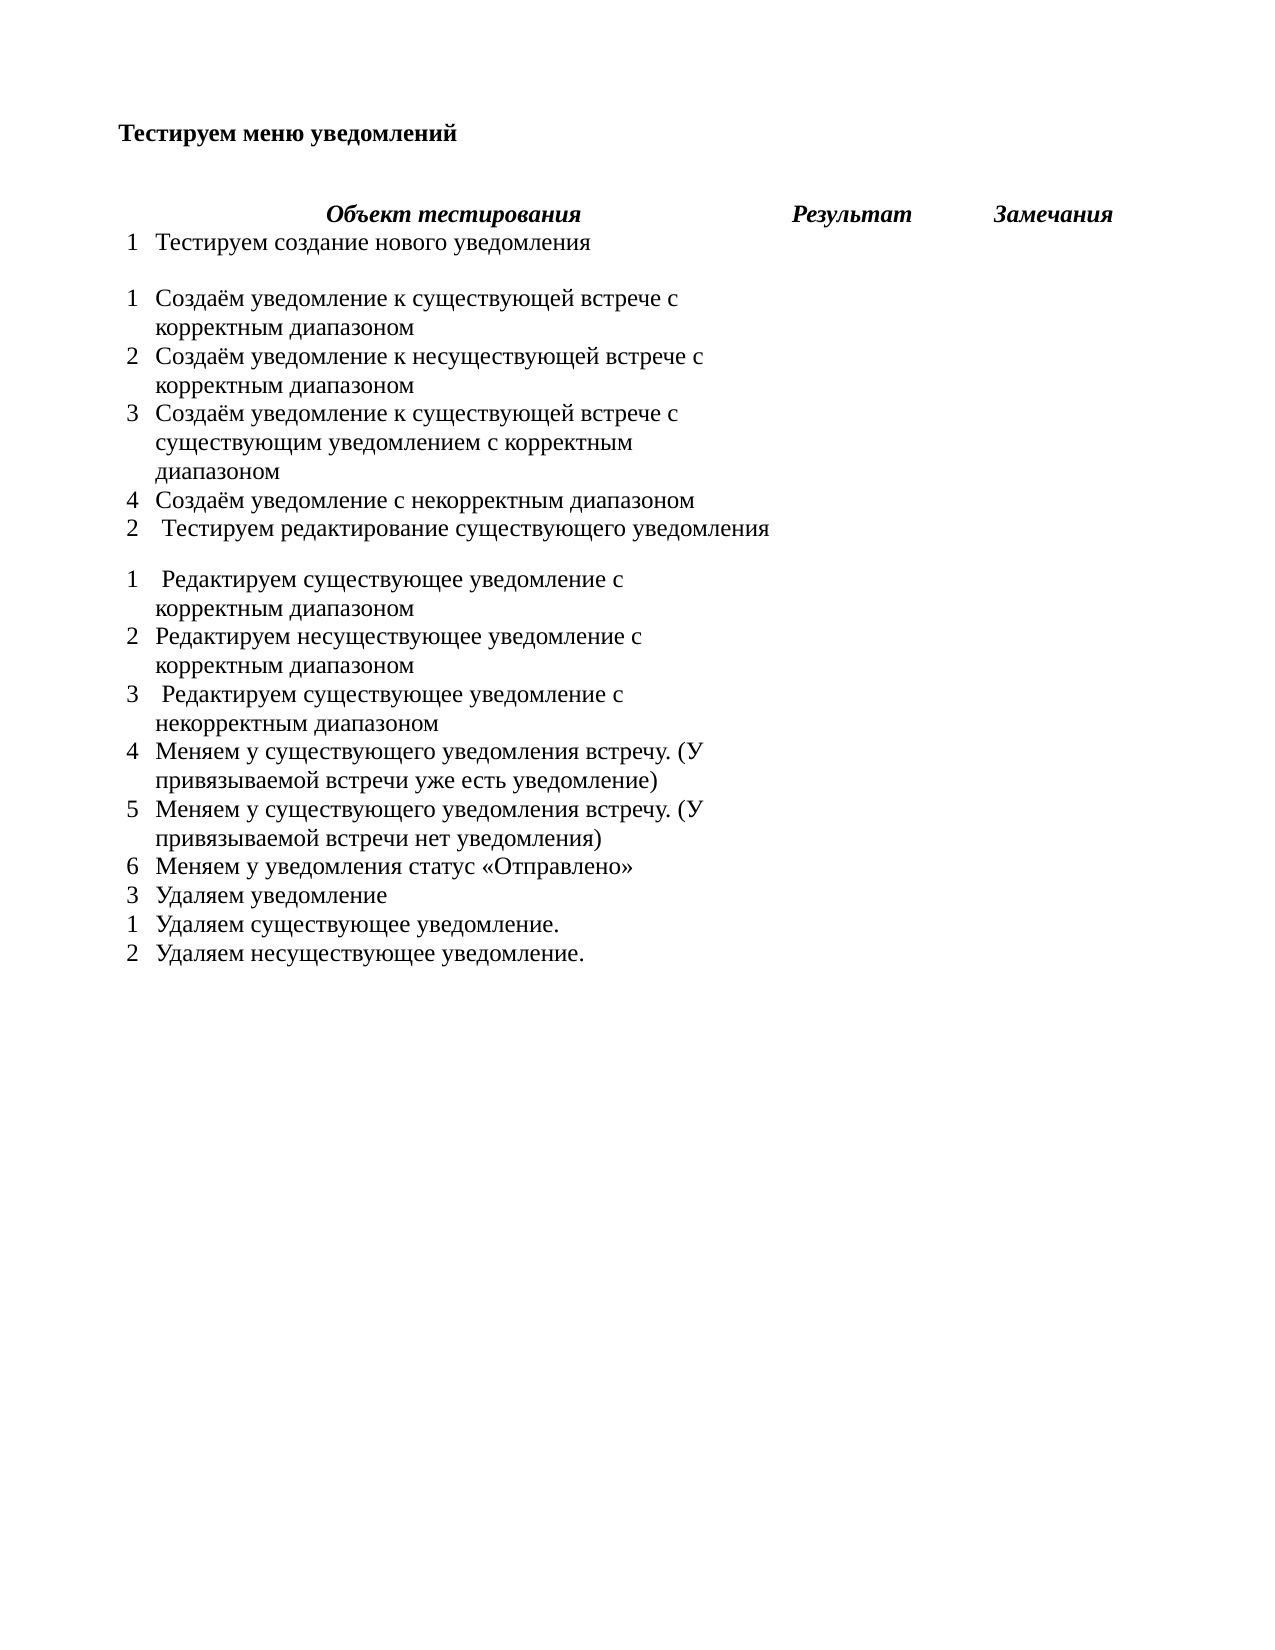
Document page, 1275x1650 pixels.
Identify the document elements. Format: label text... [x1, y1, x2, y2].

table_cell 2 [126, 621, 155, 679]
table_header [126, 199, 155, 227]
table_cell Создаём уведомление с некорректным диапазоном [155, 485, 754, 513]
table_cell 2 [126, 514, 155, 564]
table_cell 3 [126, 679, 155, 736]
table_cell [755, 564, 952, 621]
table_cell [755, 284, 952, 341]
table_cell 1 [126, 909, 155, 938]
table_cell 2 [126, 938, 155, 966]
table_cell Тестируем редактирование существующего уведомления [155, 514, 1157, 564]
table_cell [755, 794, 952, 851]
table_cell 1 [126, 228, 155, 283]
table_cell Редактируем существующее уведомление с некорректным диапазоном [155, 679, 754, 736]
table_cell [755, 736, 952, 794]
table_cell Создаём уведомление к существующей встрече с существующим уведомлением с корректным диапазоном [155, 399, 754, 485]
table_cell 6 [126, 851, 155, 880]
table_cell Создаём уведомление к существующей встрече с корректным диапазоном [155, 284, 754, 341]
table_cell 3 [126, 399, 155, 485]
table_cell 5 [126, 794, 155, 851]
table_cell Редактируем существующее уведомление с корректным диапазоном [155, 564, 754, 621]
table_cell Редактируем несуществующее уведомление с корректным диапазоном [155, 621, 754, 679]
table_cell 4 [126, 485, 155, 513]
table_cell [755, 679, 952, 736]
table_cell Удаляем существующее уведомление. [155, 909, 754, 938]
table_cell [952, 621, 1157, 679]
table_cell [755, 851, 952, 880]
table_header Результат [755, 199, 952, 227]
table_cell [952, 909, 1157, 938]
table_cell [952, 794, 1157, 851]
table_cell Тестируем создание нового уведомления [155, 228, 1157, 283]
table_cell [755, 909, 952, 938]
table_cell Создаём уведомление к несуществующей встрече с корректным диапазоном [155, 341, 754, 398]
table_cell [952, 938, 1157, 966]
text Тестируем меню уведомлений [118, 118, 1157, 180]
table_cell 3 [126, 880, 155, 909]
table_cell 4 [126, 736, 155, 794]
table_header Объект тестирования [155, 199, 754, 227]
table_cell Удаляем несуществующее уведомление. [155, 938, 754, 966]
table_header Замечания [952, 199, 1157, 227]
table_cell [952, 399, 1157, 485]
table_cell 1 [126, 564, 155, 621]
table_cell Меняем у уведомления статус «Отправлено» [155, 851, 754, 880]
table_cell Удаляем уведомление [155, 880, 1157, 909]
table_cell [755, 485, 952, 513]
table_cell Меняем у существующего уведомления встречу. (У привязываемой встречи уже есть уведомление) [155, 736, 754, 794]
table_cell [952, 564, 1157, 621]
table_cell [952, 736, 1157, 794]
table_cell [952, 284, 1157, 341]
table_cell [755, 621, 952, 679]
table_cell Меняем у существующего уведомления встречу. (У привязываемой встречи нет уведомления) [155, 794, 754, 851]
table_cell 2 [126, 341, 155, 398]
table_cell [952, 485, 1157, 513]
table_cell [952, 851, 1157, 880]
table_cell [952, 679, 1157, 736]
table_cell [952, 341, 1157, 398]
table_cell [755, 938, 952, 966]
table_cell [755, 399, 952, 485]
table_cell 1 [126, 284, 155, 341]
table_cell [755, 341, 952, 398]
